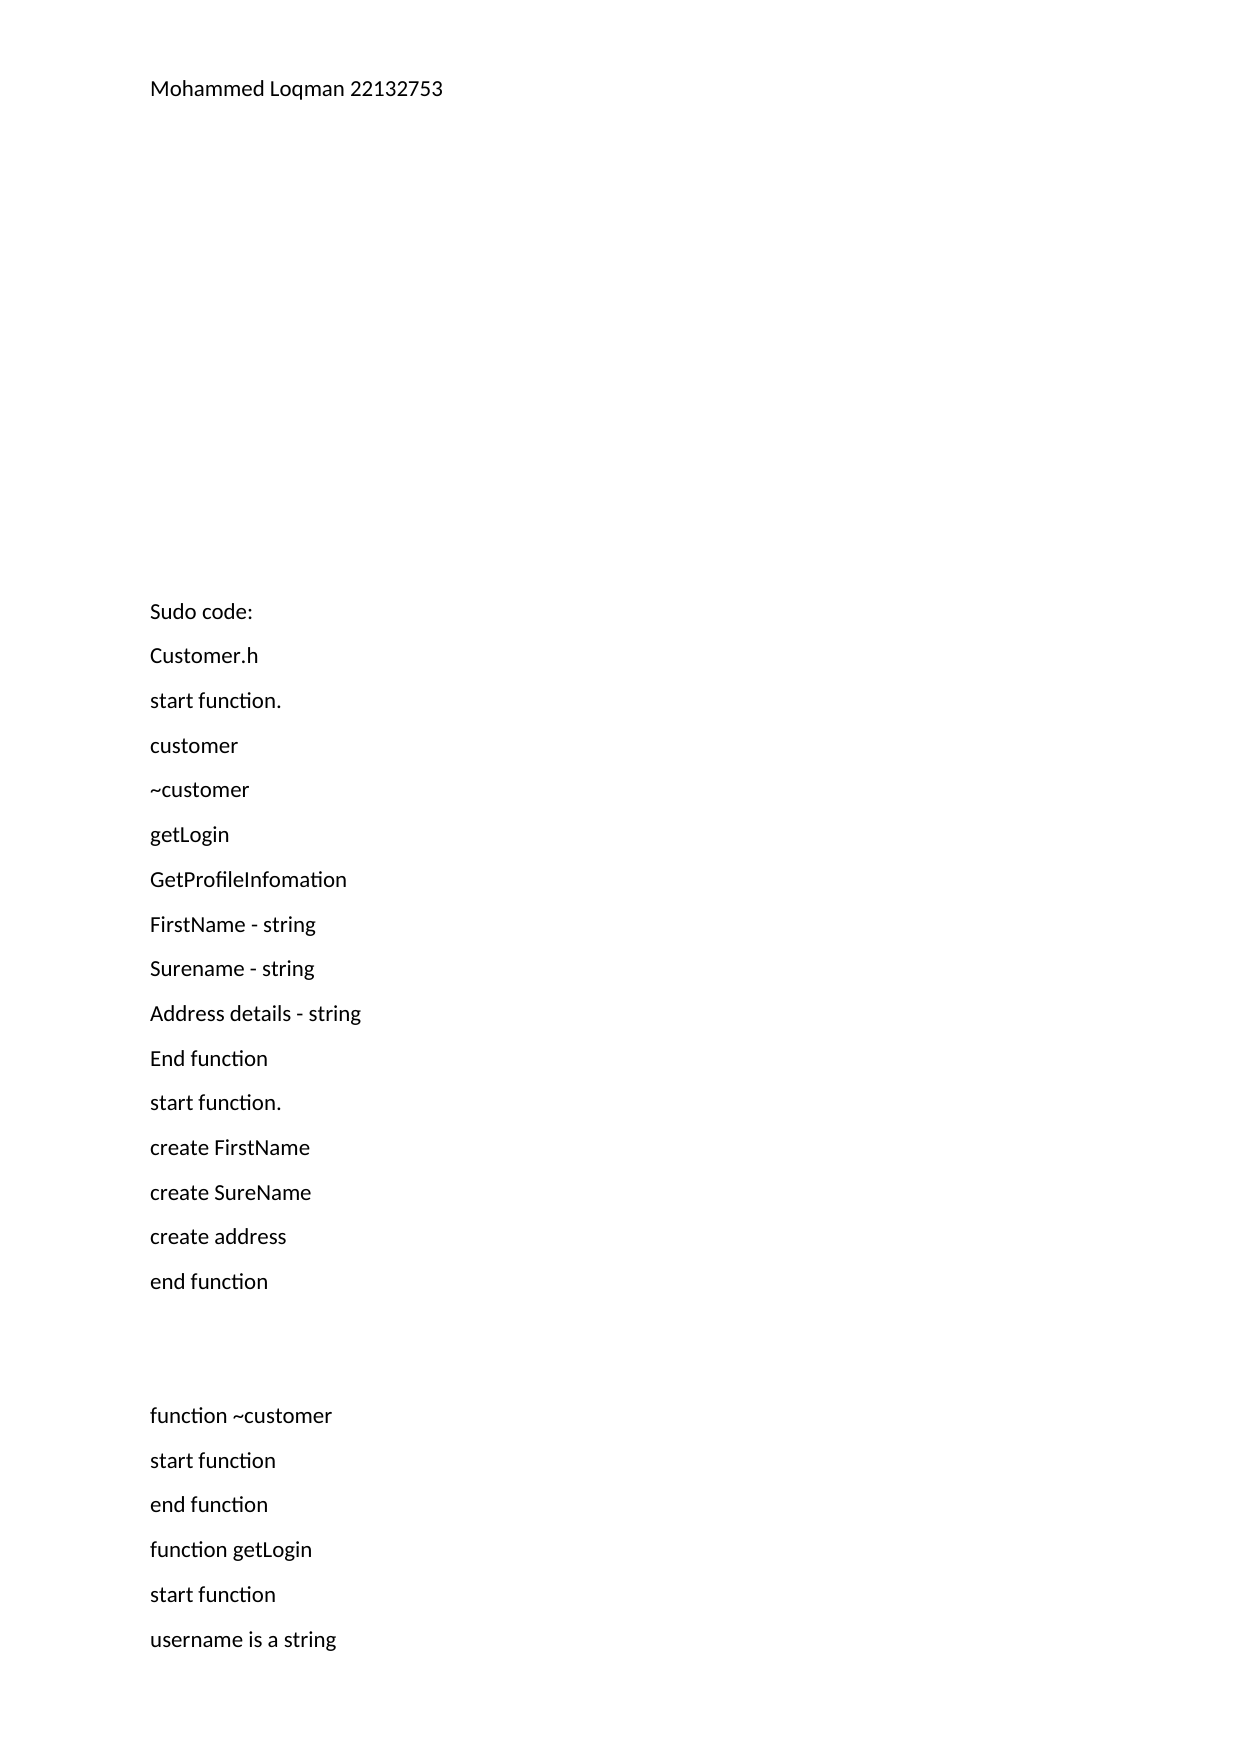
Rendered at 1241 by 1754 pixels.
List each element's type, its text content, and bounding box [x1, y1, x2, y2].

text Sudo code: [150, 597, 1090, 625]
text GetProfileInfomation [150, 865, 1090, 893]
text username is a string [150, 1625, 1090, 1653]
text function getLogin [150, 1535, 1090, 1563]
text function ~customer [150, 1401, 1090, 1429]
text Customer.h [150, 642, 1090, 669]
text start function. [150, 1088, 1090, 1116]
text getLogin [150, 820, 1090, 848]
text End function [150, 1044, 1090, 1072]
text create SureName [150, 1178, 1090, 1206]
text start function [150, 1446, 1090, 1474]
text ~customer [150, 776, 1090, 804]
text end function [150, 1267, 1090, 1295]
text start function. [150, 686, 1090, 714]
text Address details - string [150, 999, 1090, 1027]
text FirstName - string [150, 910, 1090, 938]
text customer [150, 731, 1090, 759]
text create FirstName [150, 1133, 1090, 1161]
text start function [150, 1580, 1090, 1608]
text end function [150, 1491, 1090, 1519]
text create address [150, 1222, 1090, 1251]
text Surename - string [150, 954, 1090, 982]
